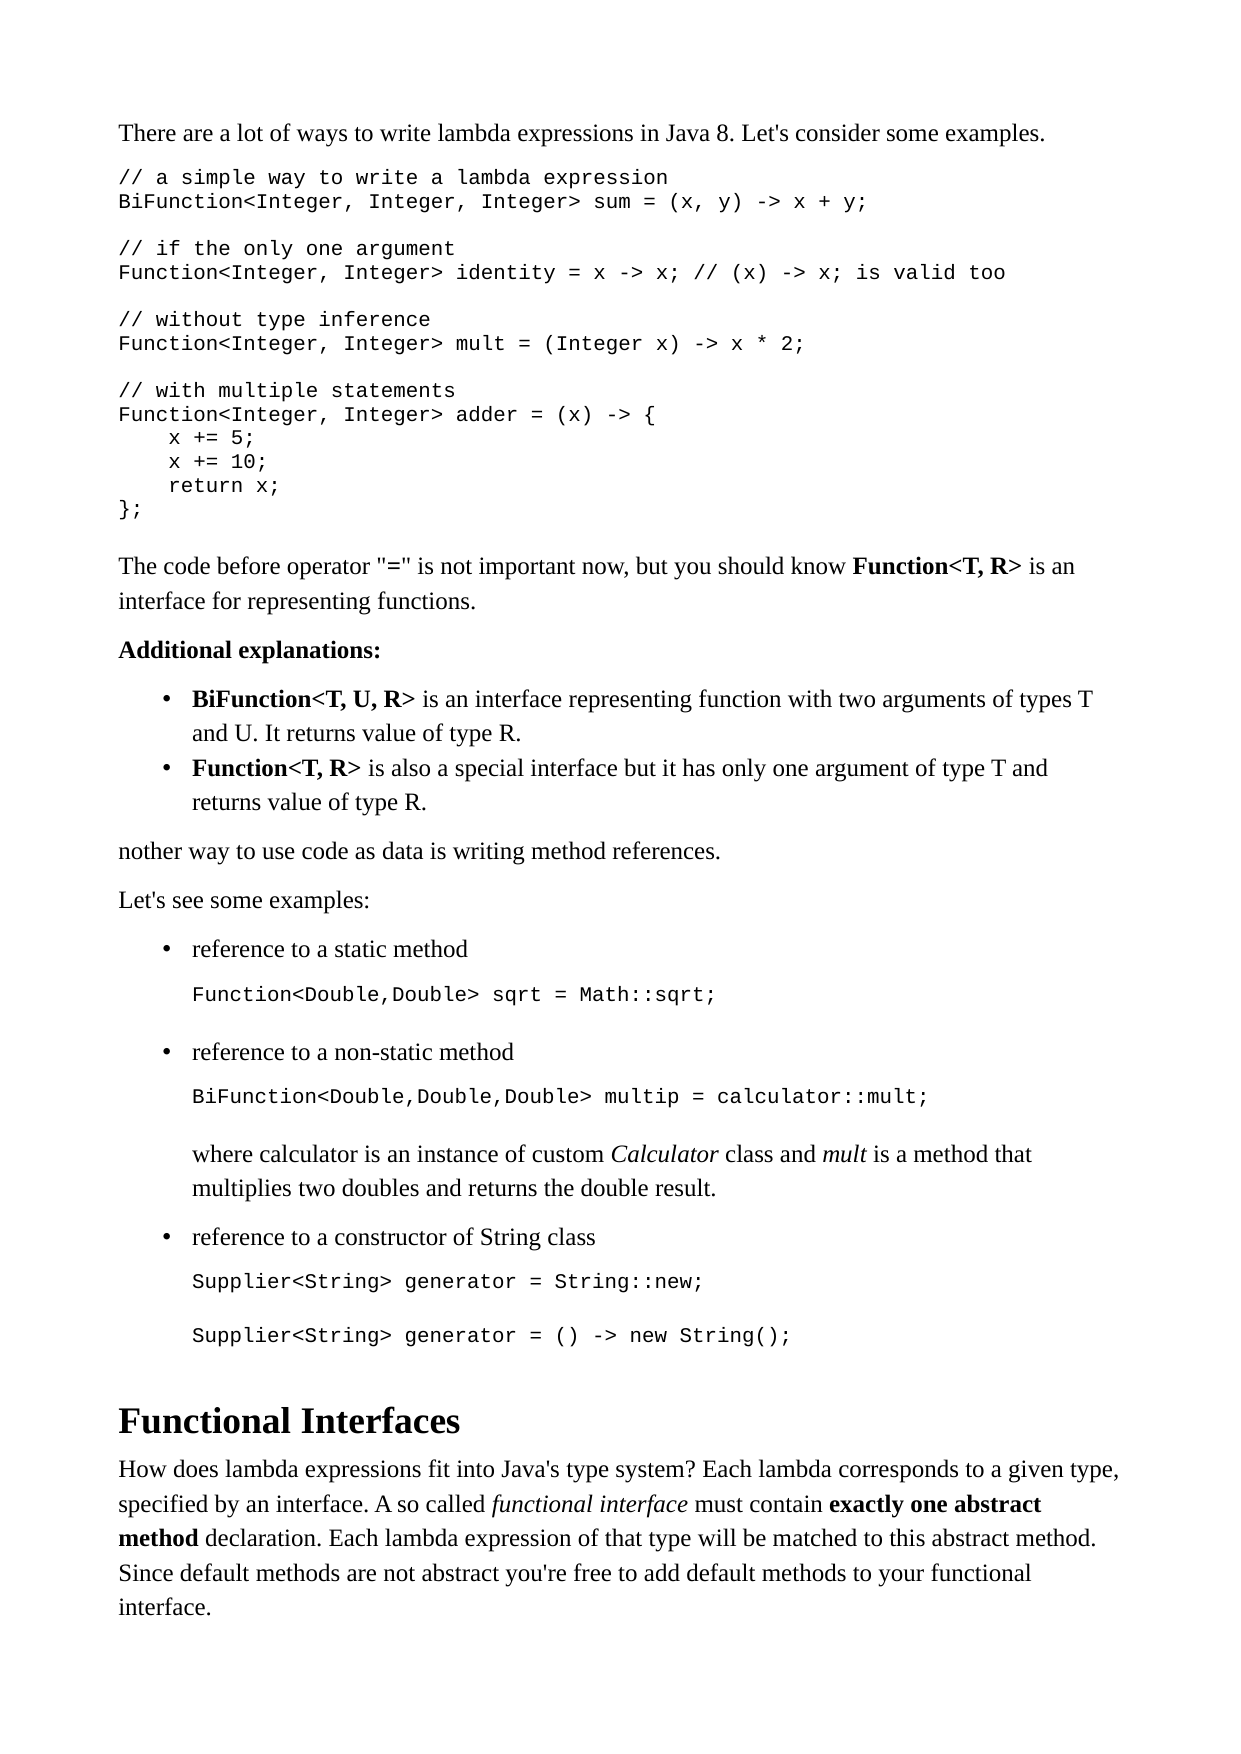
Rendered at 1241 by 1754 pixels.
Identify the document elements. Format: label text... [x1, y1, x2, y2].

text // without type inference [118, 309, 1122, 333]
text Function<Integer, Integer> adder = (x) -> { [118, 404, 1122, 427]
text Function<Integer, Integer> identity = x -> x; // (x) -> x; is valid too [118, 262, 1122, 285]
text There are a lot of ways to write lambda expressions in Java 8. Let's consider some examples. [118, 118, 1122, 147]
text Additional explanations: [118, 635, 1122, 664]
list reference to a static method [162, 934, 1122, 963]
text }; [118, 498, 1122, 522]
text nother way to use code as data is writing method references. [118, 836, 1122, 865]
text BiFunction<Integer, Integer, Integer> sum = (x, y) -> x + y; [118, 191, 1122, 214]
list Supplier<String> generator = () -> new String(); [162, 1325, 1122, 1348]
text // if the only one argument [118, 238, 1122, 262]
list reference to a non-static method [162, 1037, 1122, 1066]
text Let's see some examples: [118, 886, 1122, 914]
text x += 10; [118, 451, 1122, 474]
list BiFunction<T, U, R> is an interface representing function with two arguments of types T and U. It returns value of type R. [162, 684, 1122, 747]
text // a simple way to write a lambda expression [118, 167, 1122, 191]
list reference to a constructor of String class [162, 1222, 1122, 1251]
text x += 5; [118, 427, 1122, 451]
subtitle Functional Interfaces [118, 1399, 1122, 1442]
list Function<Double,Double> sqrt = Math::sqrt; [162, 984, 1122, 1007]
list Supplier<String> generator = String::new; [162, 1272, 1122, 1295]
text // with multiple statements [118, 380, 1122, 404]
list BiFunction<Double,Double,Double> multip = calculator::mult; [162, 1086, 1122, 1109]
text The code before operator "=" is not important now, but you should know Function<T, R> is an interface for representing functions. [118, 551, 1122, 614]
text Function<Integer, Integer> mult = (Integer x) -> x * 2; [118, 333, 1122, 356]
text How does lambda expressions fit into Java's type system? Each lambda corresponds to a given type, specified by an interface. A so called functional interface must contain exactly one abstract method declaration. Each lambda expression of that type will be matched to this abstract method. Since default methods are not abstract you're free to add default methods to your functional interface. [118, 1454, 1122, 1621]
text return x; [118, 474, 1122, 498]
list Function<T, R> is also a special interface but it has only one argument of type T and returns value of type R. [162, 753, 1122, 816]
list where calculator is an instance of custom Calculator class and mult is a method that multiplies two doubles and returns the double result. [162, 1139, 1122, 1202]
